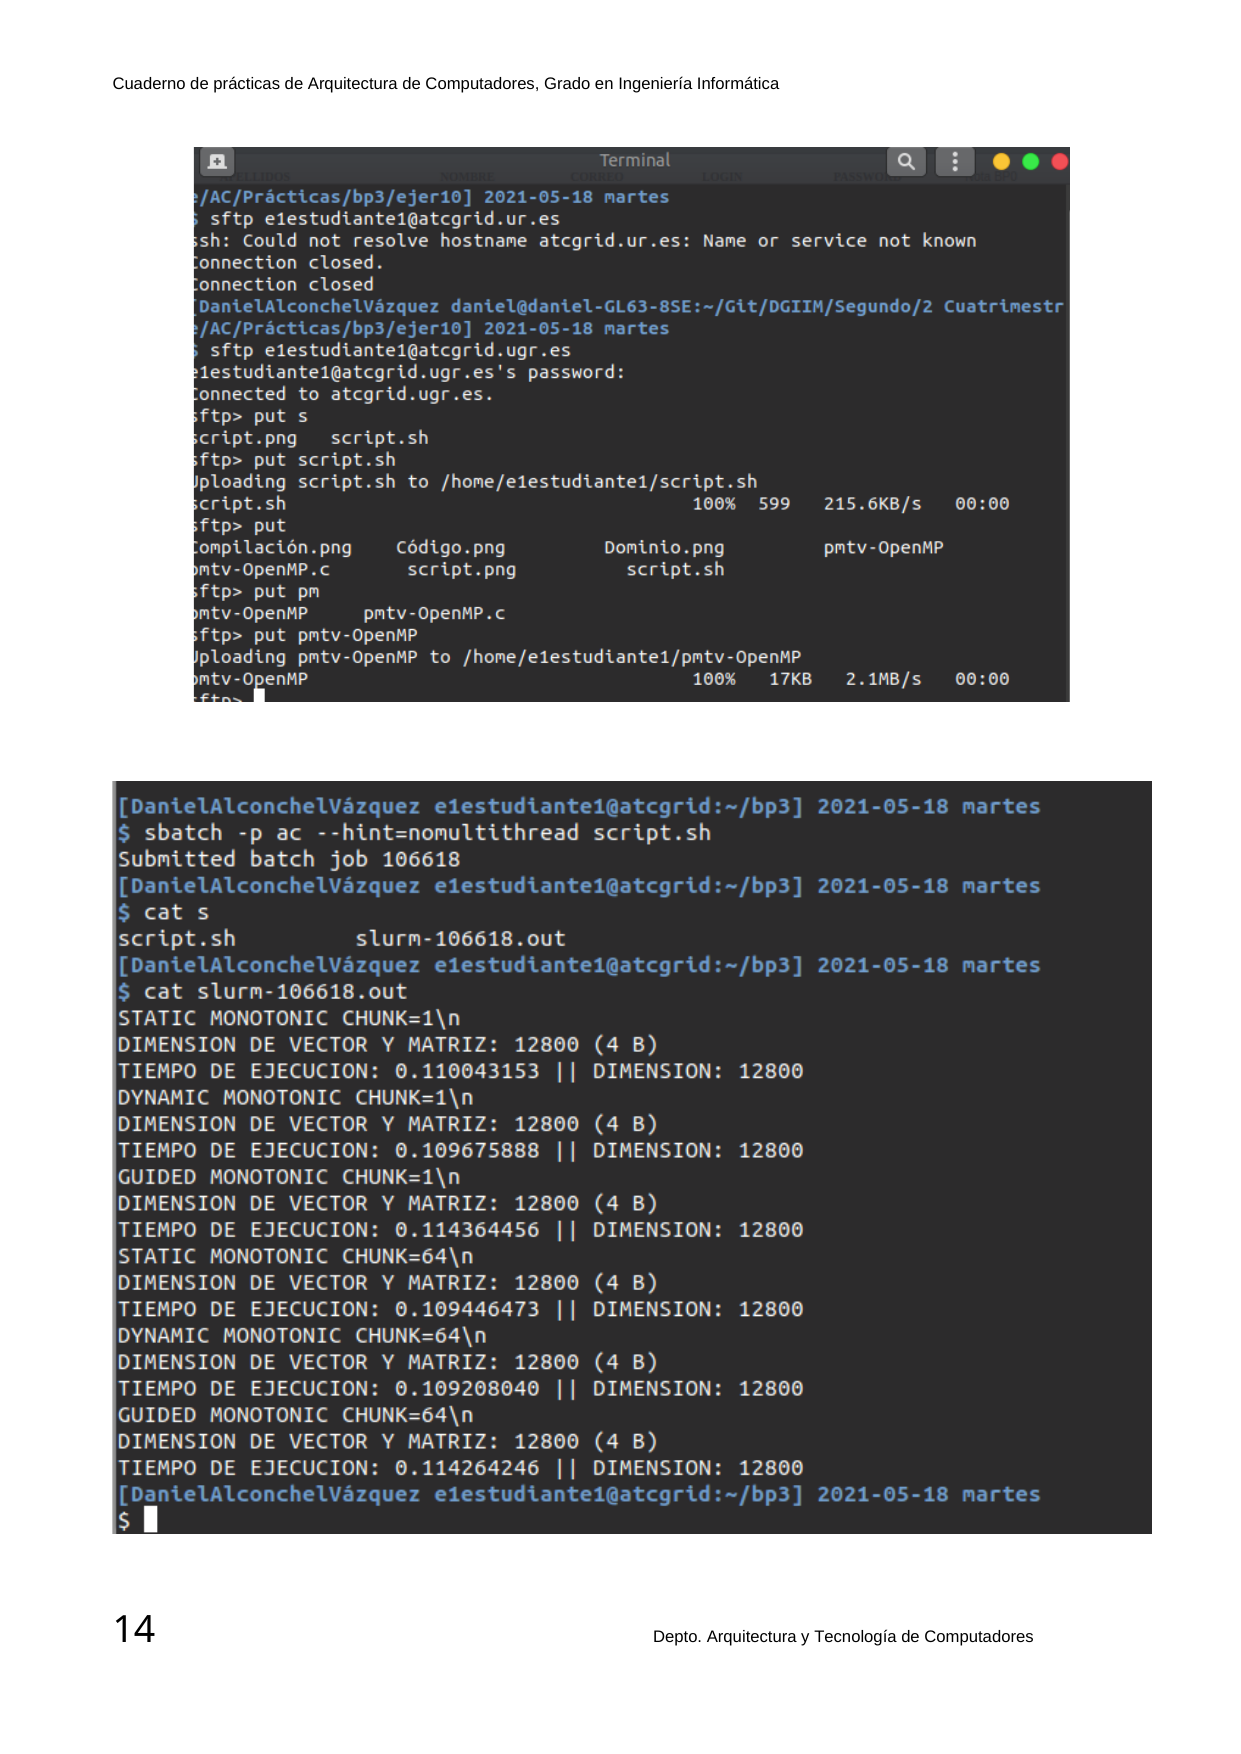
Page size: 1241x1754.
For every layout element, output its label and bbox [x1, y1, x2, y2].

picture [112, 781, 1152, 1534]
picture [193, 147, 1070, 702]
